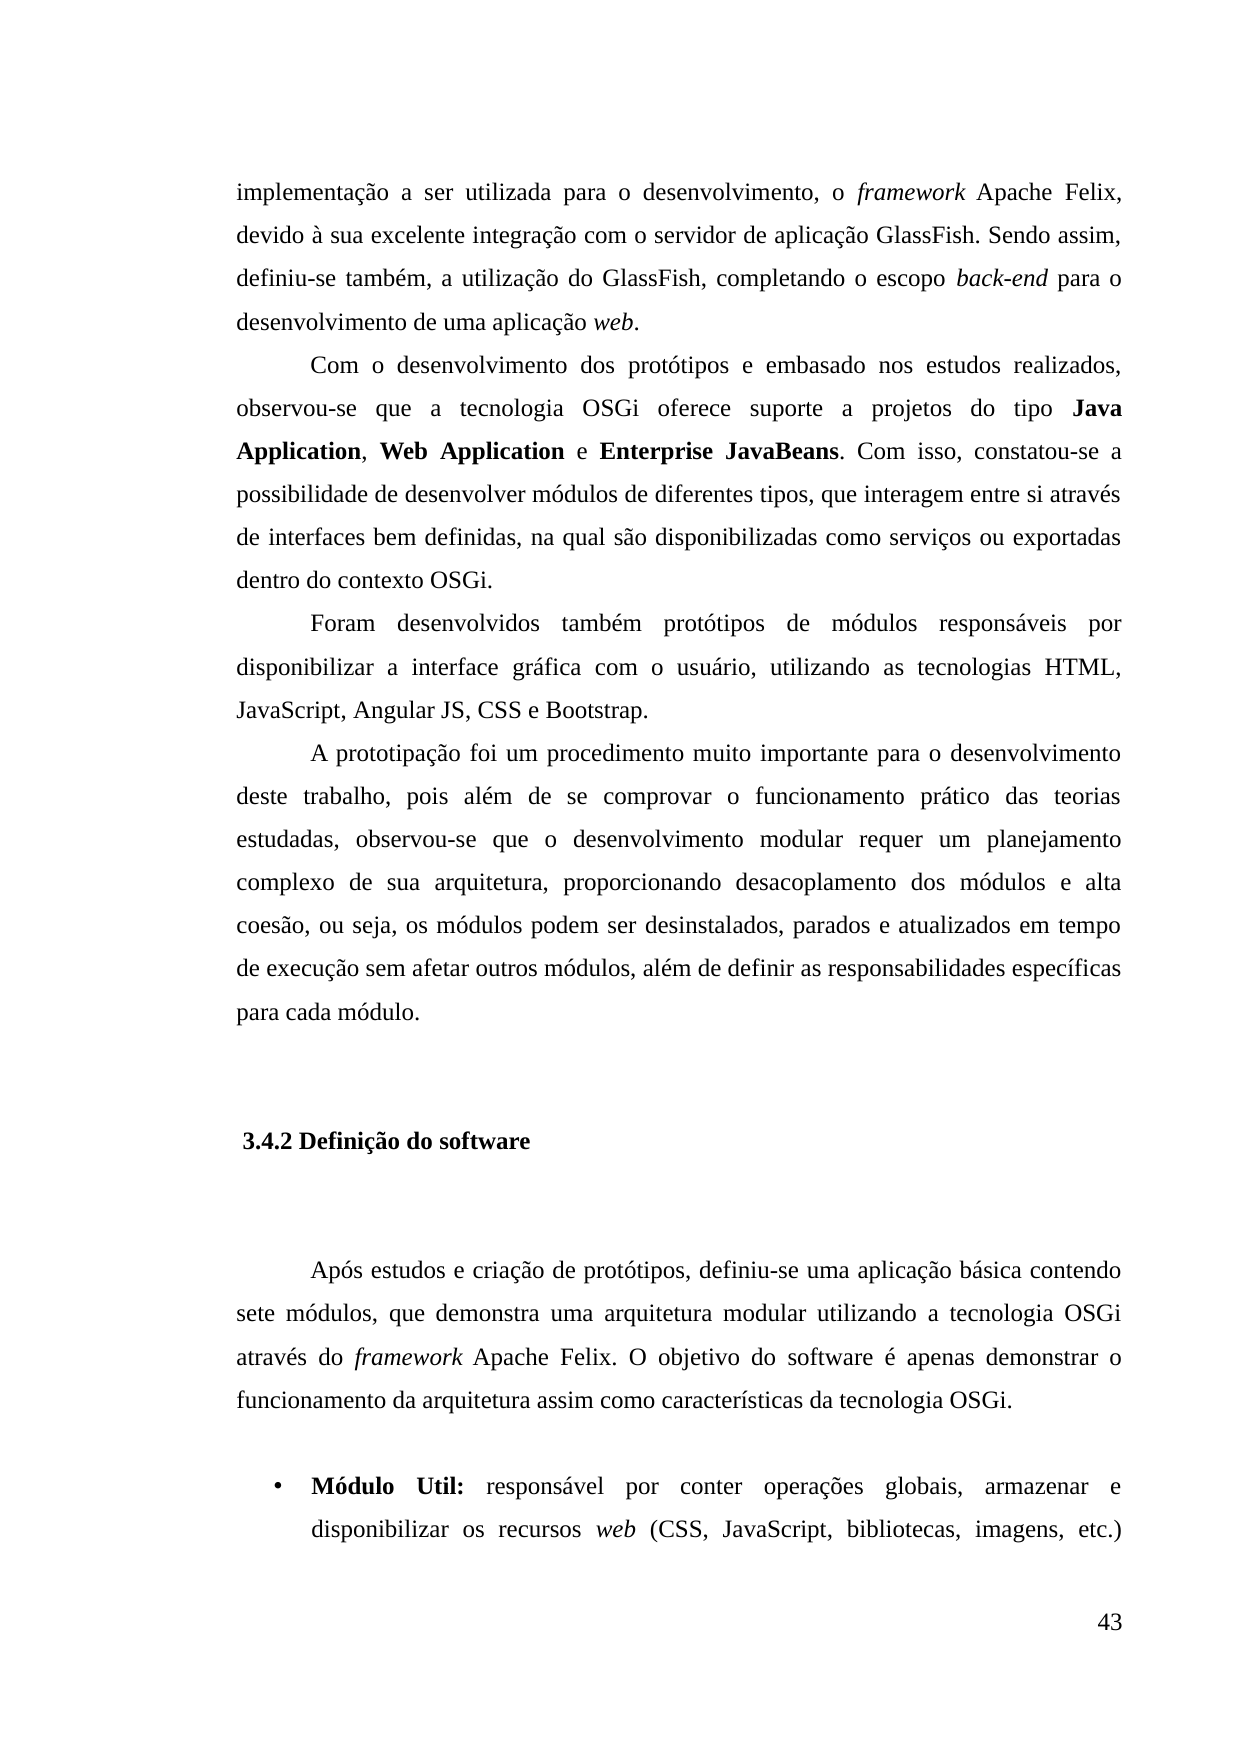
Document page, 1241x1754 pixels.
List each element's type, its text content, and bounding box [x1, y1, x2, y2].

subtitle Definição do software [236, 1126, 1122, 1155]
text Foram desenvolvidos também protótipos de módulos responsáveis por disponibilizar a interface gráfica com o usuário, utilizando as tecnologias HTML, JavaScript, Angular JS, CSS e Bootstrap. [236, 608, 1122, 723]
text Após estudos e criação de protótipos, definiu-se uma aplicação básica contendo sete módulos, que demonstra uma arquitetura modular utilizando a tecnologia OSGi através do framework Apache Felix. O objetivo do software é apenas demonstrar o funcionamento da arquitetura assim como características da tecnologia OSGi. [236, 1255, 1122, 1413]
list Módulo Util: responsável por conter operações globais, armazenar e disponibilizar os recursos web (CSS, JavaScript, bibliotecas, imagens, etc.) [274, 1471, 1122, 1543]
text A prototipação foi um procedimento muito importante para o desenvolvimento deste trabalho, pois além de se comprovar o funcionamento prático das teorias estudadas, observou-se que o desenvolvimento modular requer um planejamento complexo de sua arquitetura, proporcionando desacoplamento dos módulos e alta coesão, ou seja, os módulos podem ser desinstalados, parados e atualizados em tempo de execução sem afetar outros módulos, além de definir as responsabilidades específicas para cada módulo. [236, 738, 1122, 1025]
text Com o desenvolvimento dos protótipos e embasado nos estudos realizados, observou-se que a tecnologia OSGi oferece suporte a projetos do tipo Java Application, Web Application e Enterprise JavaBeans. Com isso, constatou-se a possibilidade de desenvolver módulos de diferentes tipos, que interagem entre si através de interfaces bem definidas, na qual são disponibilizadas como serviços ou exportadas dentro do contexto OSGi. [236, 350, 1122, 594]
text implementação a ser utilizada para o desenvolvimento, o framework Apache Felix, devido à sua excelente integração com o servidor de aplicação GlassFish. Sendo assim, definiu-se também, a utilização do GlassFish, completando o escopo back-end para o desenvolvimento de uma aplicação web. [236, 177, 1122, 335]
